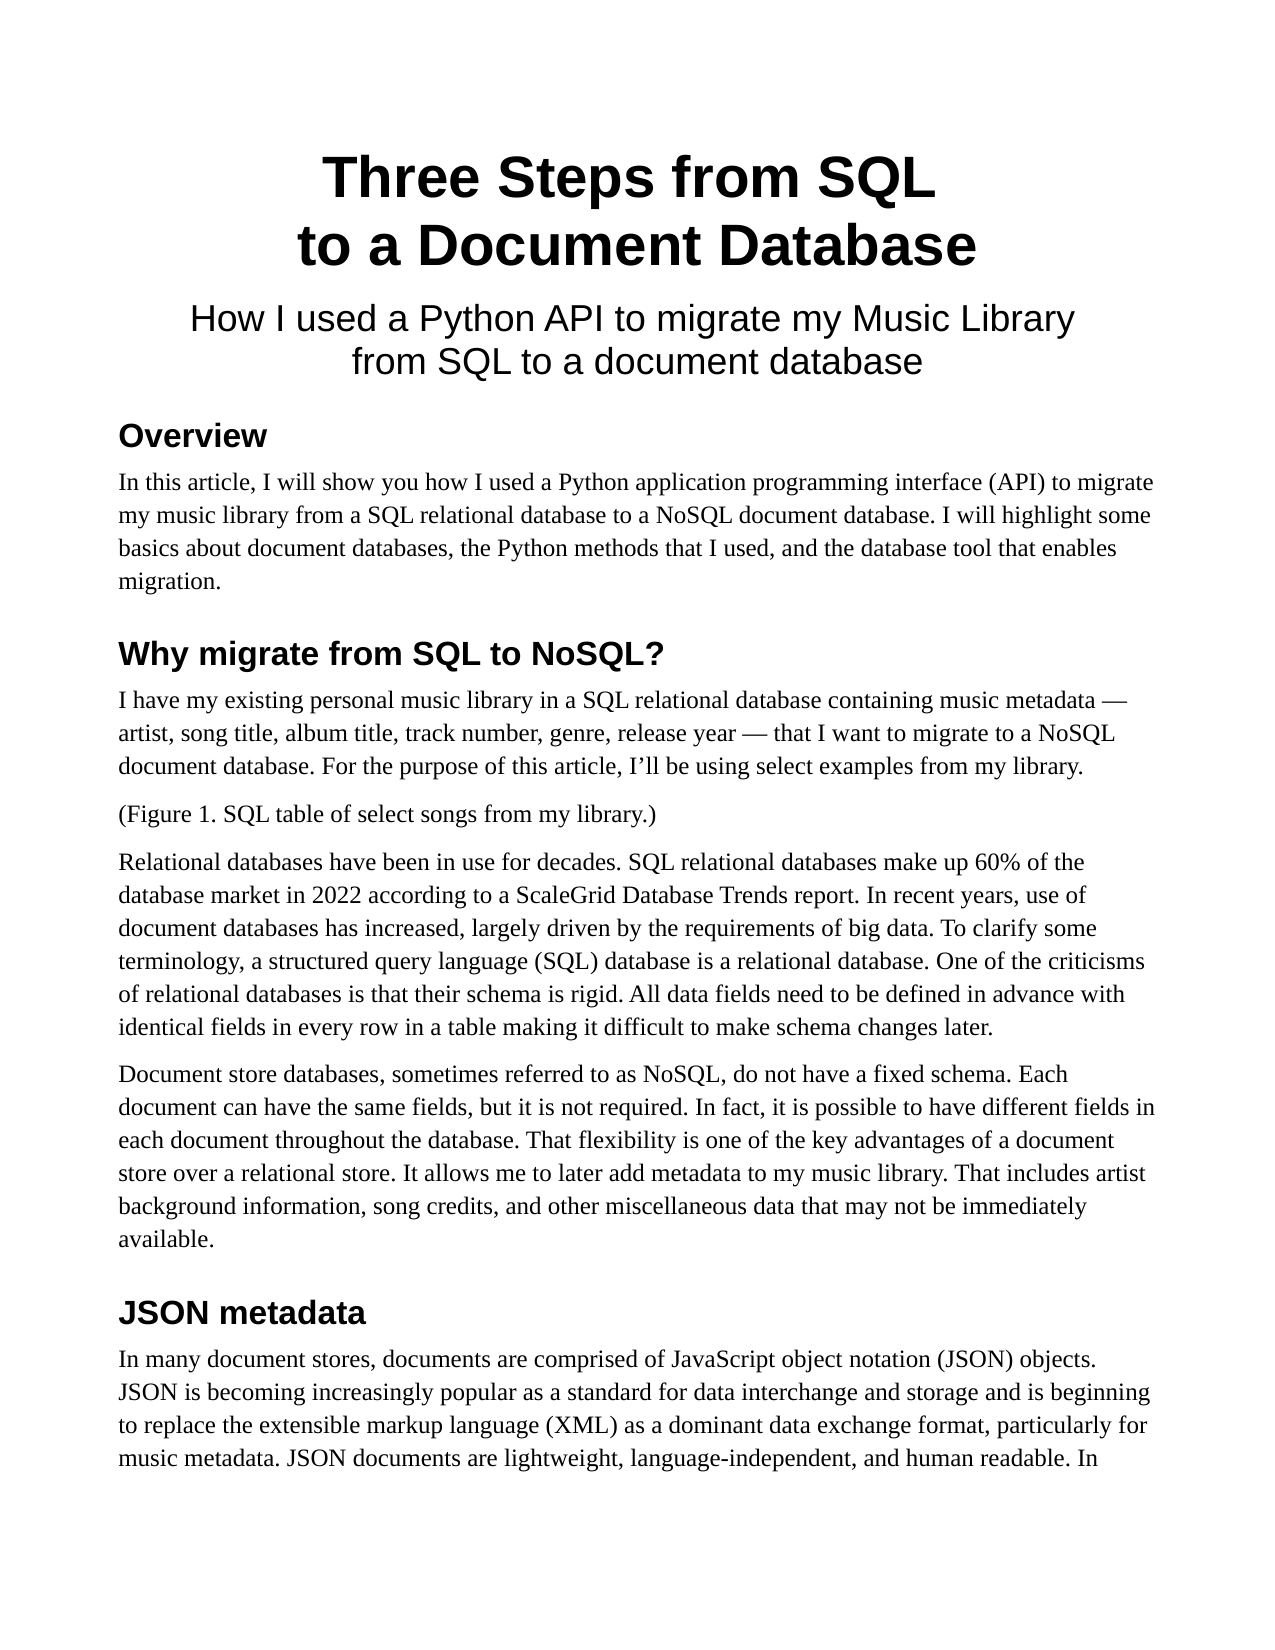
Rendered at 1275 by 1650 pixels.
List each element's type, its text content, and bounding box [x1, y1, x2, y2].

subtitle JSON metadata [118, 1293, 1157, 1332]
subtitle Why migrate from SQL to NoSQL? [118, 634, 1157, 673]
text Document store databases, sometimes referred to as NoSQL, do not have a fixed schema. Each document can have the same fields, but it is not required. In fact, it is possible to have different fields in each document throughout the database. That flexibility is one of the key advantages of a document store over a relational store. It allows me to later add metadata to my music library. That includes artist background information, song credits, and other miscellaneous data that may not be immediately available. [118, 1059, 1157, 1253]
text In many document stores, documents are comprised of JavaScript object notation (JSON) objects. JSON is becoming increasingly popular as a standard for data interchange and storage and is beginning to replace the extensible markup language (XML) as a dominant data exchange format, particularly for music metadata. JSON documents are lightweight, language-independent, and human readable. In [118, 1344, 1157, 1472]
text Relational databases have been in use for decades. SQL relational databases make up 60% of the database market in 2022 according to a ScaleGrid Database Trends report. In recent years, use of document databases has increased, largely driven by the requirements of big data. To clarify some terminology, a structured query language (SQL) database is a relational database. One of the criticisms of relational databases is that their schema is rigid. All data fields need to be defined in advance with identical fields in every row in a table making it difficult to make schema changes later. [118, 847, 1157, 1041]
text I have my existing personal music library in a SQL relational database containing music metadata — artist, song title, album title, track number, genre, release year — that I want to migrate to a NoSQL document database. For the purpose of this article, I’ll be using select examples from my library. [118, 685, 1157, 780]
subtitle How I used a Python API to migrate my Music Library from SQL to a document database [118, 296, 1157, 382]
title Three Steps from SQL to a Document Database [118, 143, 1157, 277]
subtitle Overview [118, 416, 1157, 454]
text (Figure 1. SQL table of select songs from my library.) [118, 799, 1157, 828]
text In this article, I will show you how I used a Python application programming interface (API) to migrate my music library from a SQL relational database to a NoSQL document database. I will highlight some basics about document databases, the Python methods that I used, and the database tool that enables migration. [118, 467, 1157, 594]
